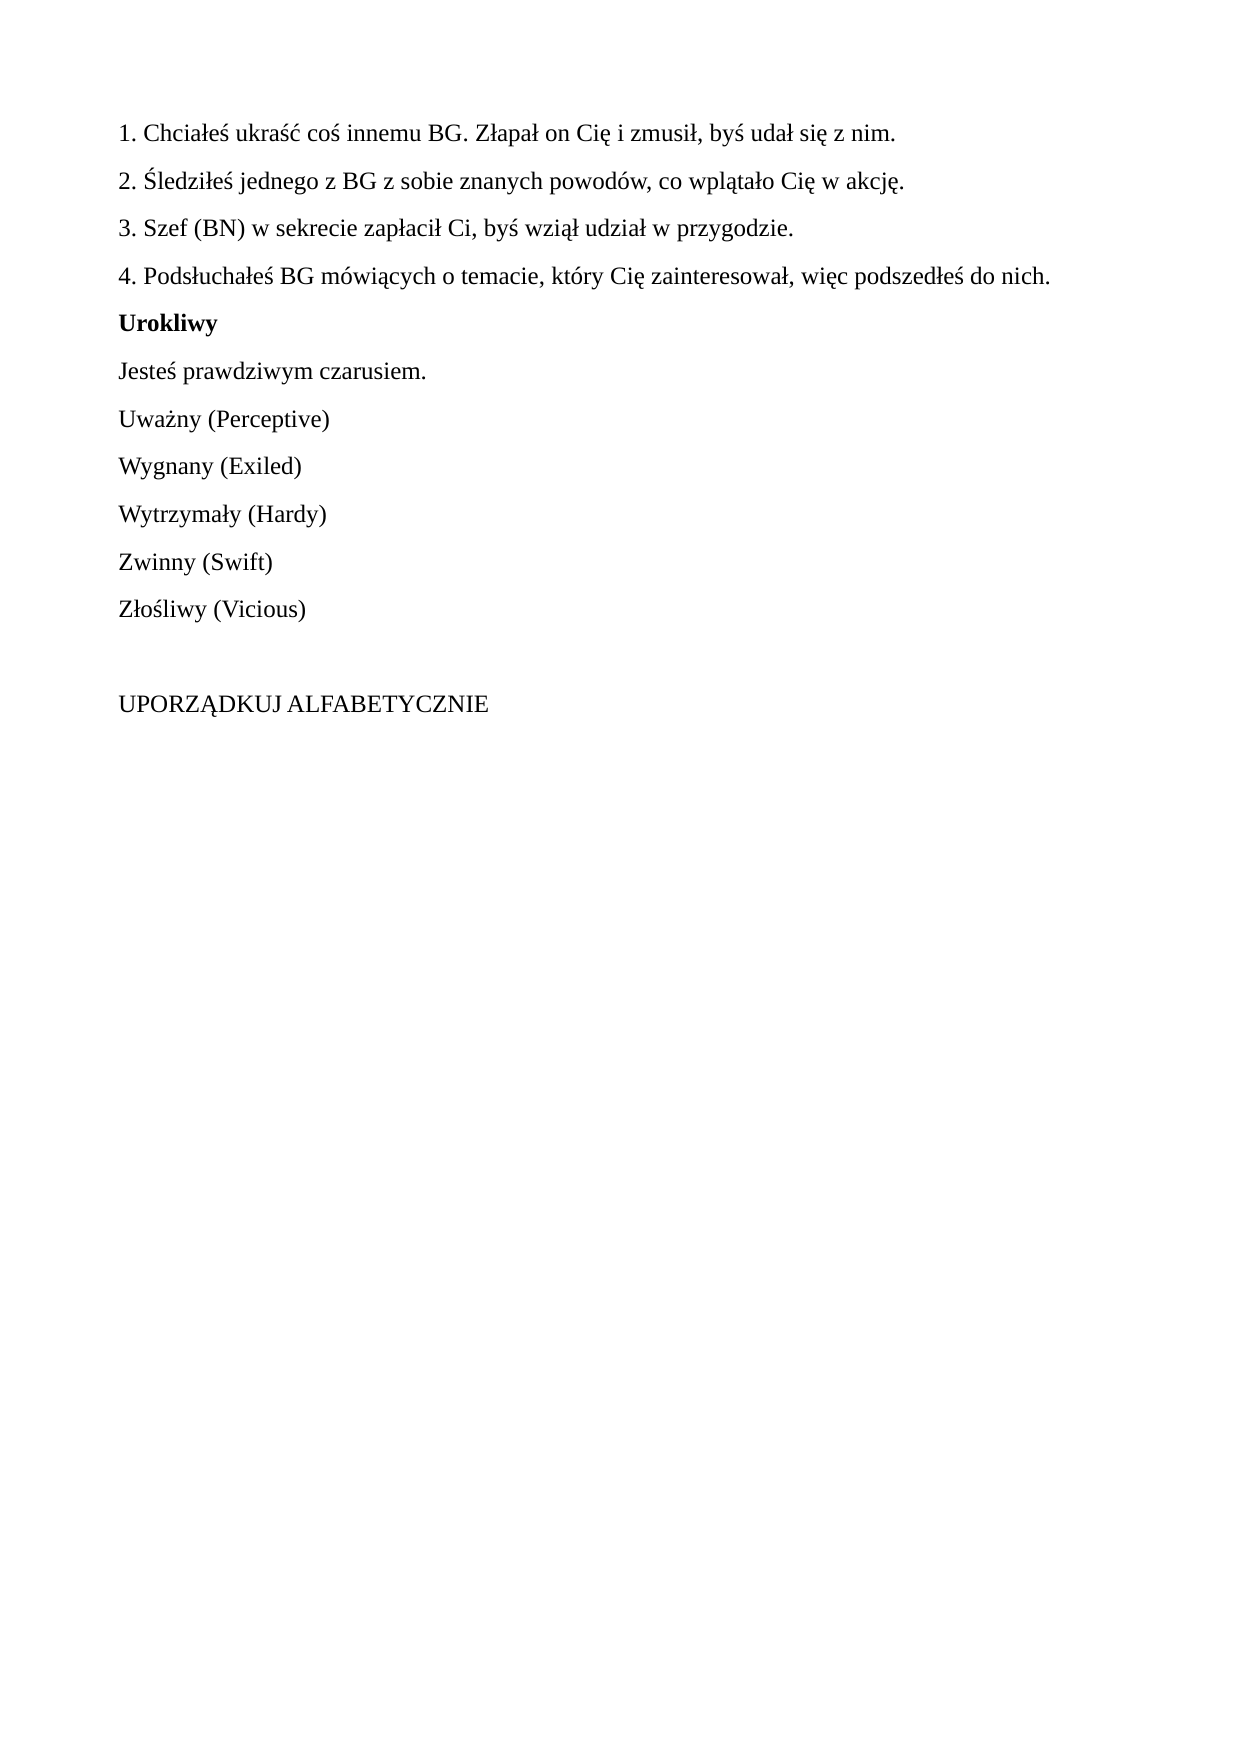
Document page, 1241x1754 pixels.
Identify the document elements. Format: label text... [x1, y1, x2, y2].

text Jesteś prawdziwym czarusiem. [118, 356, 1122, 385]
text Wygnany (Exiled) [118, 451, 1122, 480]
text Uważny (Perceptive) [118, 404, 1122, 432]
text Złośliwy (Vicious) [118, 594, 1122, 623]
text 3. Szef (BN) w sekrecie zapłacił Ci, byś wziął udział w przygodzie. [118, 213, 1122, 242]
text 4. Podsłuchałeś BG mówiących o temacie, który Cię zainteresował, więc podszedłeś do nich. [118, 261, 1122, 290]
text 2. Śledziłeś jednego z BG z sobie znanych powodów, co wplątało Cię w akcję. [118, 166, 1122, 194]
text UPORZĄDKUJ ALFABETYCZNIE [118, 689, 1122, 718]
text Wytrzymały (Hardy) [118, 499, 1122, 528]
text 1. Chciałeś ukraść coś innemu BG. Złapał on Cię i zmusił, byś udał się z nim. [118, 118, 1122, 147]
text Urokliwy [118, 308, 1122, 337]
text Zwinny (Swift) [118, 547, 1122, 575]
